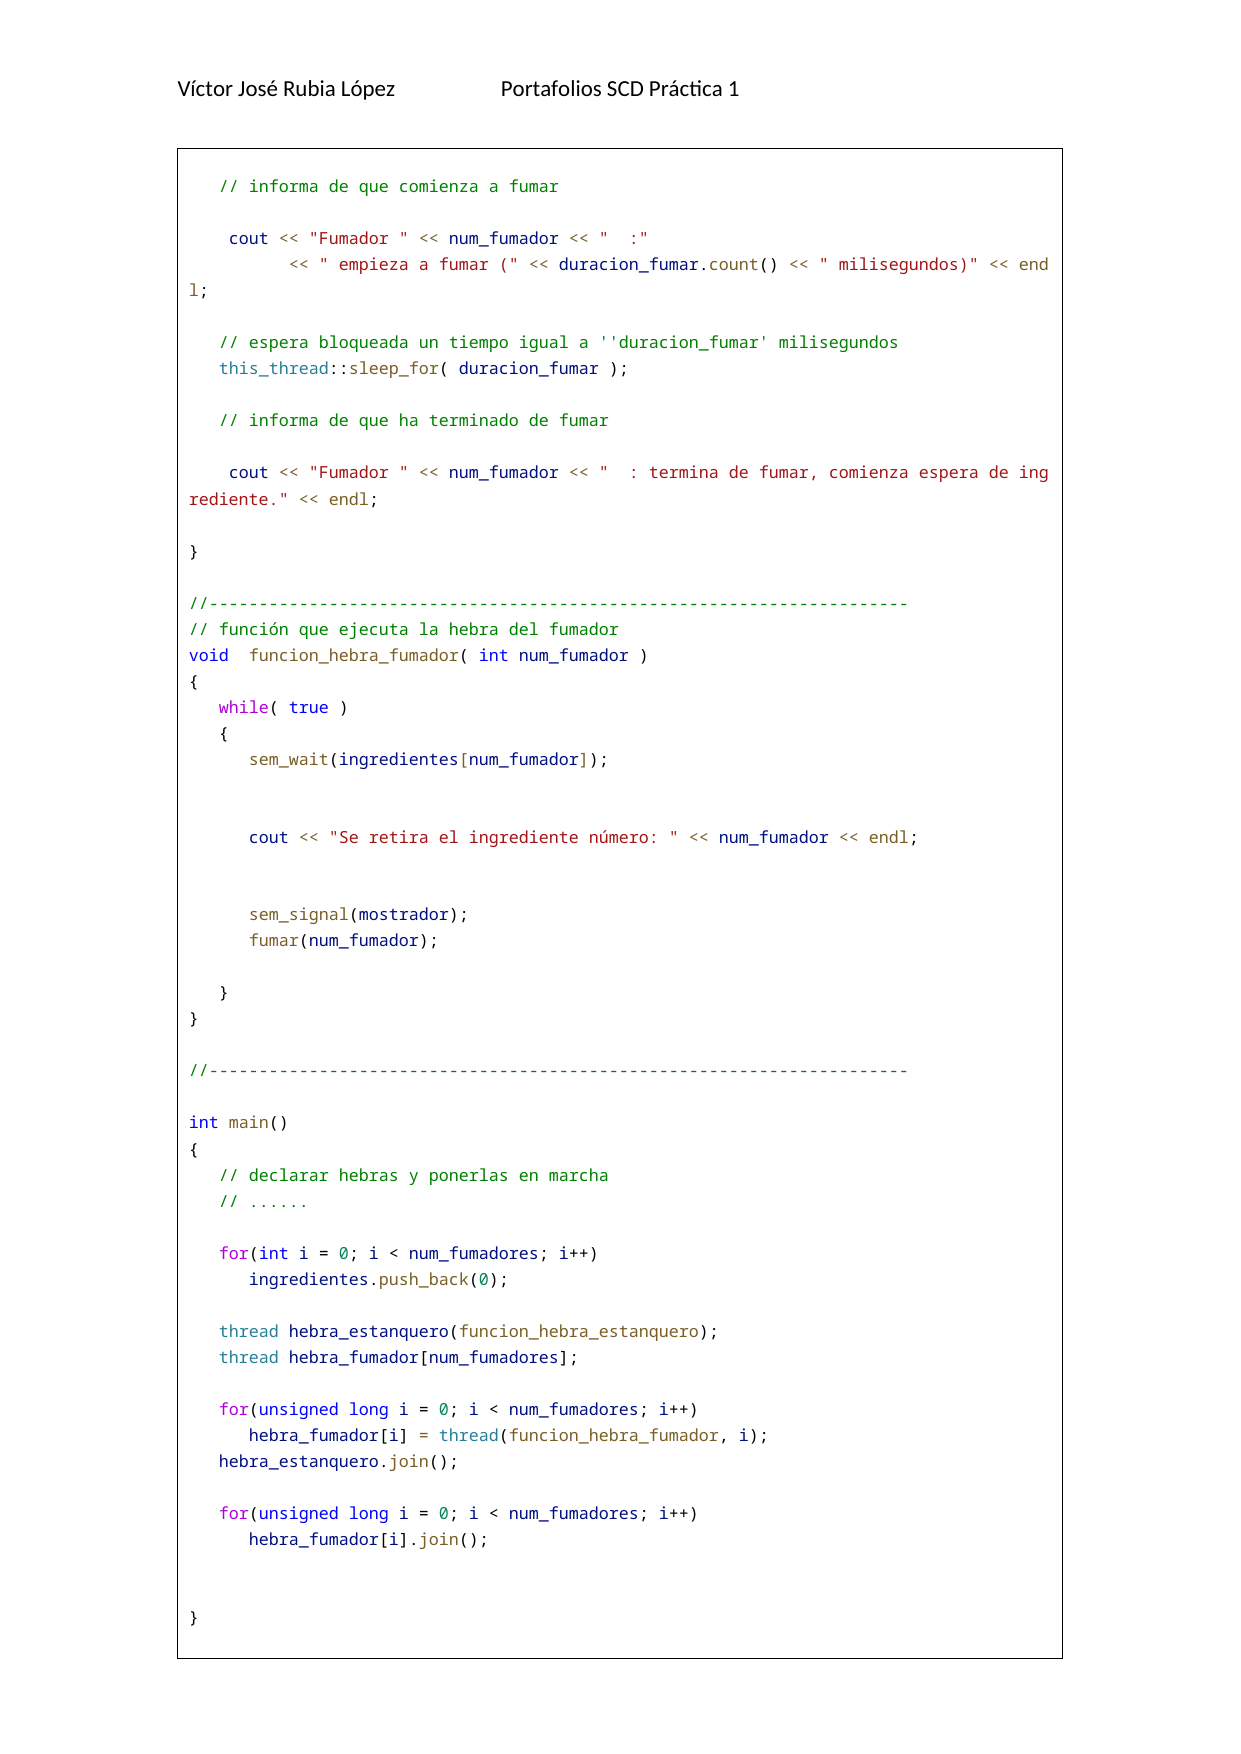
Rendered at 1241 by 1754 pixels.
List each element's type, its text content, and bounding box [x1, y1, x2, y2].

table_header // informa de que comienza a fumar cout << "Fumador " << num_fumador << " :" << " empieza a fumar (" << duracion_fumar.count() << " milisegundos)" << endl; // espera bloqueada un tiempo igual a ''duracion_fumar' milisegundos this_thread::sleep_for( duracion_fumar ); // informa de que ha terminado de fumar cout << "Fumador " << num_fumador << " : termina de fumar, comienza espera de ingrediente." << endl; } //---------------------------------------------------------------------- // función que ejecuta la hebra del fumador void funcion_hebra_fumador( int num_fumador ) { while( true ) { sem_wait(ingredientes[num_fumador]); cout << "Se retira el ingrediente número: " << num_fumador << endl; sem_signal(mostrador); fumar(num_fumador); } } //---------------------------------------------------------------------- int main() { // declarar hebras y ponerlas en marcha // ...... for(int i = 0; i < num_fumadores; i++) ingredientes.push_back(0); thread hebra_estanquero(funcion_hebra_estanquero); thread hebra_fumador[num_fumadores]; for(unsigned long i = 0; i < num_fumadores; i++) hebra_fumador[i] = thread(funcion_hebra_fumador, i); hebra_estanquero.join(); for(unsigned long i = 0; i < num_fumadores; i++) hebra_fumador[i].join(); } [178, 149, 1062, 1657]
